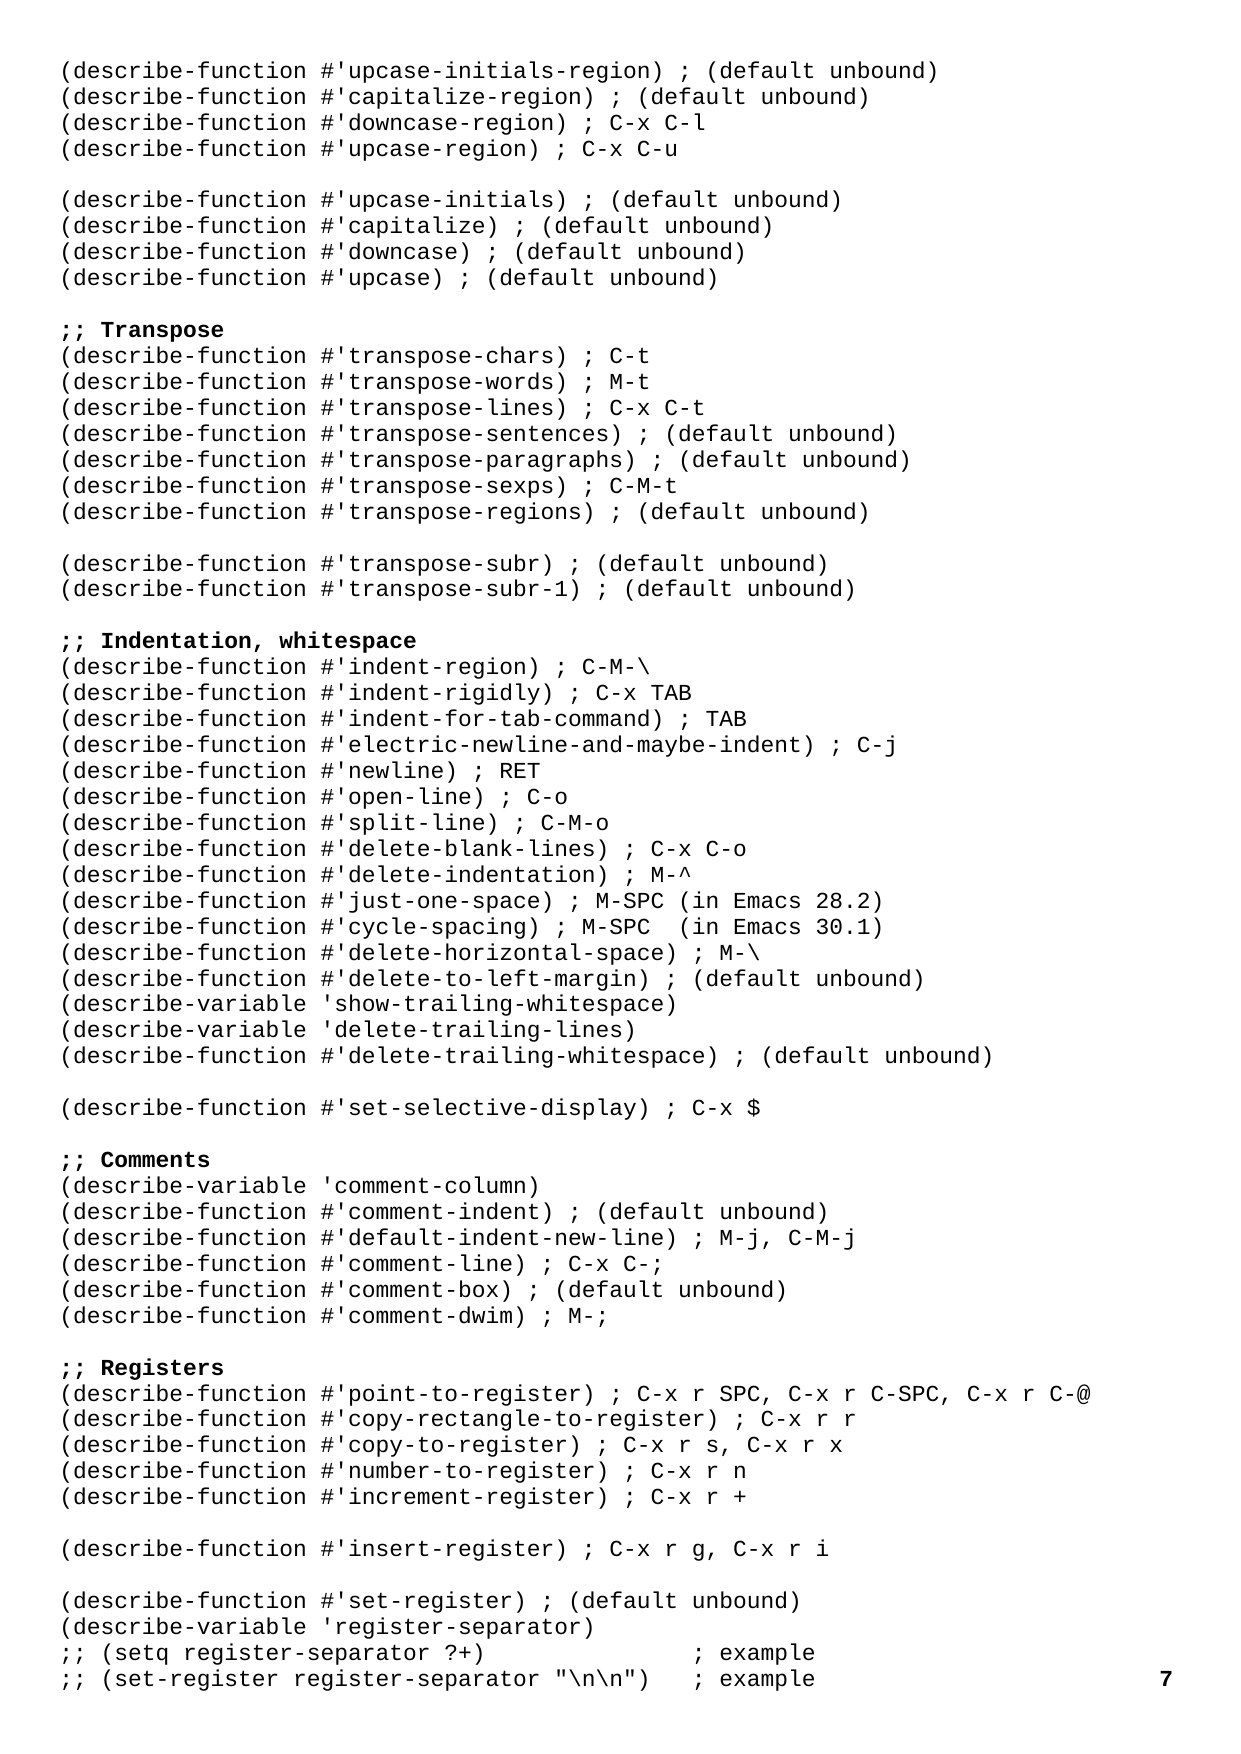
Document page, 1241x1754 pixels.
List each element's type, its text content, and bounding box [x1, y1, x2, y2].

text (describe-function #'transpose-sexps) ; C-M-t [59, 474, 1181, 500]
text (describe-variable 'show-trailing-whitespace) [59, 993, 1181, 1019]
text ;; (setq register-separator ?+) ; example [59, 1641, 1181, 1667]
text (describe-variable 'comment-column) [59, 1174, 1181, 1200]
text (describe-function #'transpose-words) ; M-t [59, 370, 1181, 396]
text (describe-function #'cycle-spacing) ; M-SPC (in Emacs 30.1) [59, 915, 1181, 941]
text (describe-function #'transpose-subr-1) ; (default unbound) [59, 578, 1181, 604]
text (describe-function #'delete-blank-lines) ; C-x C-o [59, 837, 1181, 863]
text (describe-function #'copy-rectangle-to-register) ; C-x r r [59, 1408, 1181, 1434]
text (describe-function #'comment-box) ; (default unbound) [59, 1278, 1181, 1304]
text (describe-variable 'register-separator) [59, 1615, 1181, 1641]
text ;; Registers [59, 1356, 1181, 1382]
text (describe-function #'newline) ; RET [59, 759, 1181, 785]
text (describe-function #'comment-dwim) ; M-; [59, 1304, 1181, 1330]
text (describe-function #'upcase-initials-region) ; (default unbound) [59, 59, 1181, 85]
text (describe-function #'delete-indentation) ; M-^ [59, 863, 1181, 889]
text (describe-function #'upcase-initials) ; (default unbound) [59, 189, 1181, 215]
text (describe-function #'comment-line) ; C-x C-; [59, 1252, 1181, 1278]
text (describe-function #'indent-rigidly) ; C-x TAB [59, 682, 1181, 707]
text (describe-function #'downcase) ; (default unbound) [59, 241, 1181, 267]
text (describe-function #'split-line) ; C-M-o [59, 811, 1181, 837]
text (describe-function #'transpose-sentences) ; (default unbound) [59, 422, 1181, 448]
text (describe-function #'transpose-chars) ; C-t [59, 344, 1181, 370]
text (describe-variable 'delete-trailing-lines) [59, 1019, 1181, 1045]
text (describe-function #'upcase-region) ; C-x C-u [59, 137, 1181, 163]
text (describe-function #'set-selective-display) ; C-x $ [59, 1097, 1181, 1122]
text (describe-function #'default-indent-new-line) ; M-j, C-M-j [59, 1226, 1181, 1252]
text (describe-function #'delete-horizontal-space) ; M-\ [59, 941, 1181, 967]
text (describe-function #'just-one-space) ; M-SPC (in Emacs 28.2) [59, 889, 1181, 915]
text (describe-function #'capitalize) ; (default unbound) [59, 215, 1181, 241]
text (describe-function #'open-line) ; C-o [59, 785, 1181, 811]
text (describe-function #'delete-to-left-margin) ; (default unbound) [59, 967, 1181, 993]
text (describe-function #'set-register) ; (default unbound) [59, 1589, 1181, 1615]
text (describe-function #'transpose-lines) ; C-x C-t [59, 396, 1181, 422]
text (describe-function #'increment-register) ; C-x r + [59, 1486, 1181, 1512]
text ;; Indentation, whitespace [59, 630, 1181, 656]
text (describe-function #'indent-for-tab-command) ; TAB [59, 707, 1181, 733]
text (describe-function #'downcase-region) ; C-x C-l [59, 111, 1181, 137]
text (describe-function #'transpose-paragraphs) ; (default unbound) [59, 448, 1181, 474]
text (describe-function #'delete-trailing-whitespace) ; (default unbound) [59, 1045, 1181, 1071]
text (describe-function #'copy-to-register) ; C-x r s, C-x r x [59, 1434, 1181, 1460]
text (describe-function #'indent-region) ; C-M-\ [59, 656, 1181, 682]
text ;; (set-register register-separator "\n\n") ; example 7 [59, 1667, 1181, 1693]
text ;; Transpose [59, 318, 1181, 344]
text (describe-function #'transpose-subr) ; (default unbound) [59, 552, 1181, 578]
text (describe-function #'number-to-register) ; C-x r n [59, 1460, 1181, 1486]
text (describe-function #'transpose-regions) ; (default unbound) [59, 500, 1181, 526]
text (describe-function #'insert-register) ; C-x r g, C-x r i [59, 1537, 1181, 1563]
text (describe-function #'upcase) ; (default unbound) [59, 267, 1181, 292]
text (describe-function #'comment-indent) ; (default unbound) [59, 1200, 1181, 1226]
text ;; Comments [59, 1148, 1181, 1174]
text (describe-function #'electric-newline-and-maybe-indent) ; C-j [59, 733, 1181, 759]
text (describe-function #'capitalize-region) ; (default unbound) [59, 85, 1181, 111]
text (describe-function #'point-to-register) ; C-x r SPC, C-x r C-SPC, C-x r C-@ [59, 1382, 1181, 1408]
